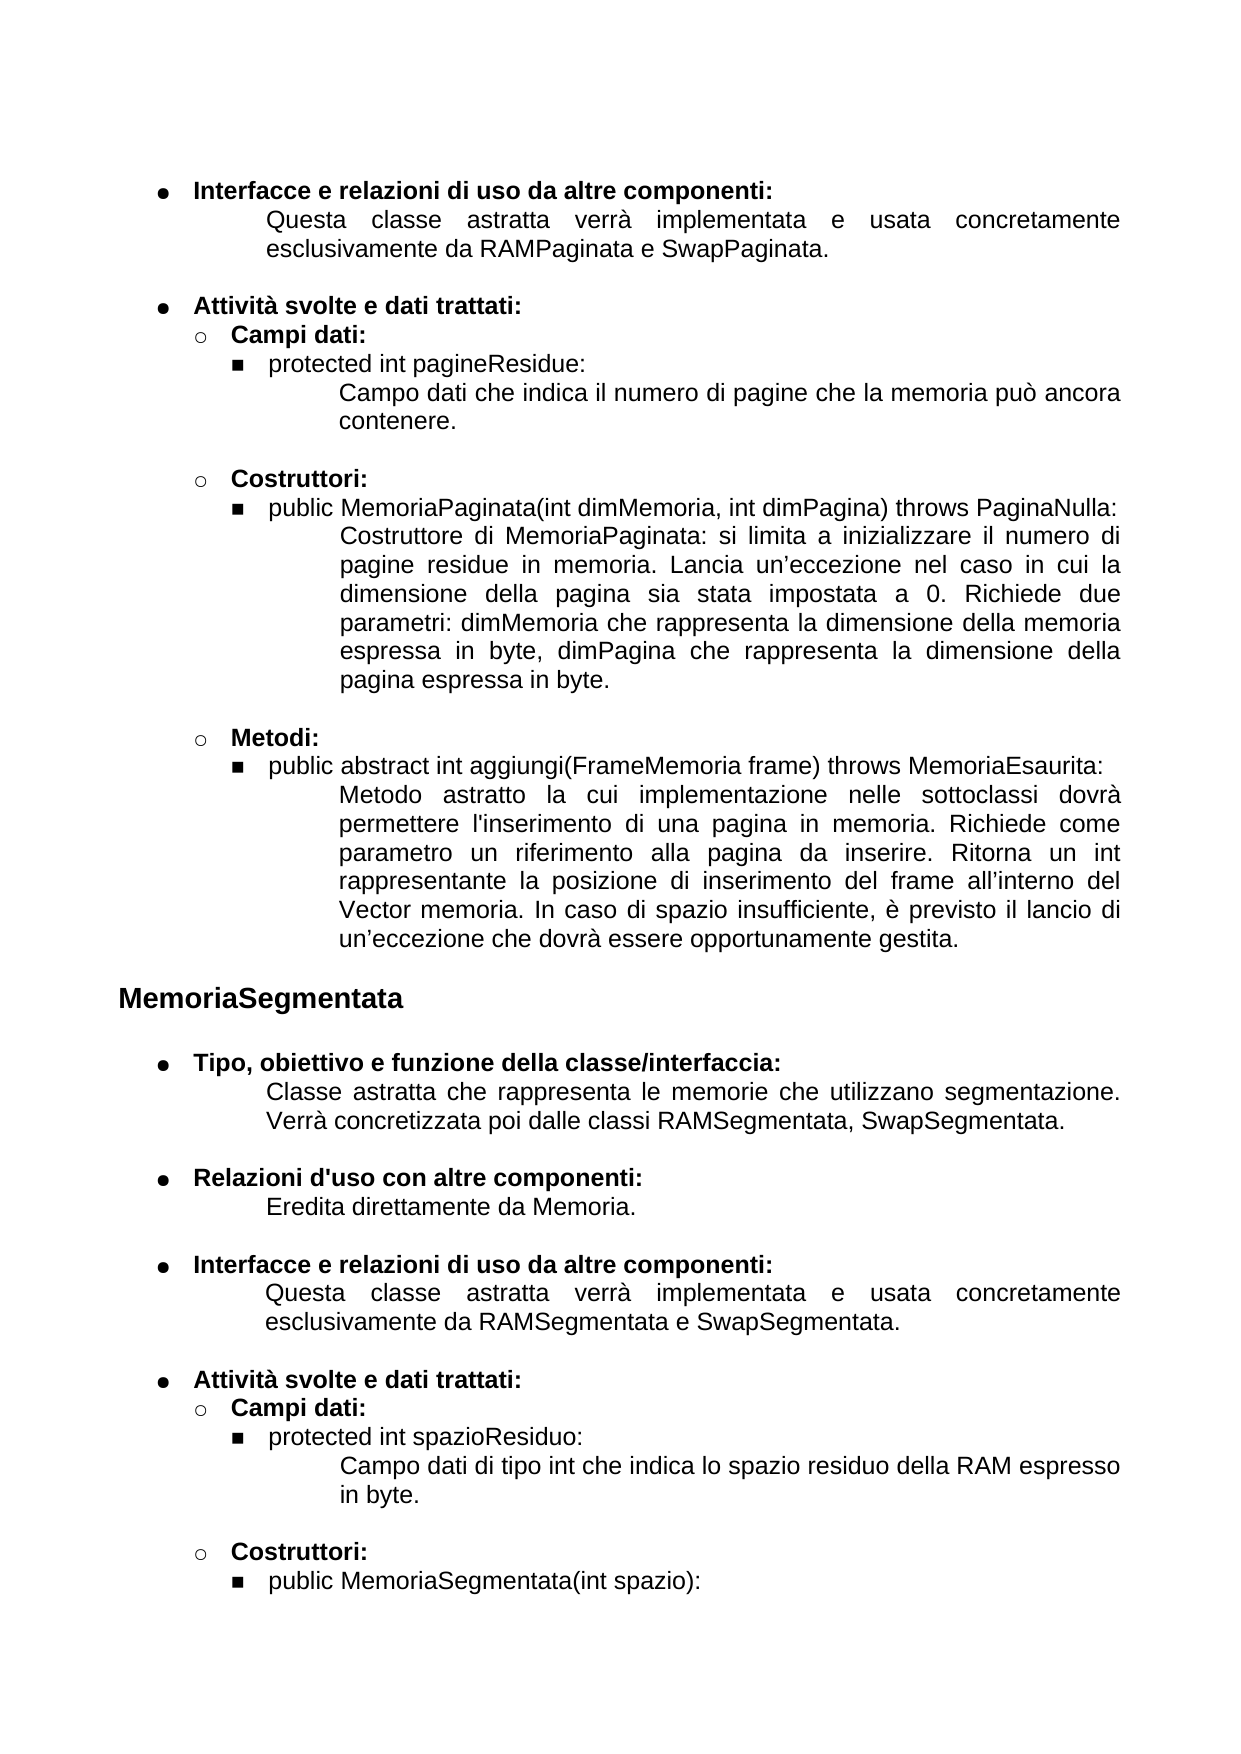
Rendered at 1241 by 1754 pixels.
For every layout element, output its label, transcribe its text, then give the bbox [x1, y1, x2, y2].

list Interfacce e relazioni di uso da altre componenti: [156, 176, 1122, 205]
list public abstract int aggiungi(FrameMemoria frame) throws MemoriaEsaurita: [231, 751, 1122, 780]
list protected int spazioResiduo: [231, 1422, 1122, 1451]
text Campo dati di tipo int che indica lo spazio residuo della RAM espresso in byte. [339, 1451, 1122, 1508]
list Costruttori: [193, 464, 1122, 493]
text Questa classe astratta verrà implementata e usata concretamente esclusivamente da RAMPaginata e SwapPaginata. [266, 205, 1122, 263]
list public MemoriaSegmentata(int spazio): [231, 1566, 1122, 1595]
list Campi dati: [193, 320, 1122, 349]
list Interfacce e relazioni di uso da altre componenti: [156, 1250, 1122, 1278]
text Metodo astratto la cui implementazione nelle sottoclassi dovrà permettere l'inserimento di una pagina in memoria. Richiede come parametro un riferimento alla pagina da inserire. Ritorna un int rappresentante la posizione di inserimento del frame all’interno del Vector memoria. In caso di spazio insufficiente, è previsto il lancio di un’eccezione che dovrà essere opportunamente gestita. [339, 780, 1122, 953]
list Attività svolte e dati trattati: [156, 1365, 1122, 1393]
list Costruttori: [193, 1537, 1122, 1566]
list Tipo, obiettivo e funzione della classe/interfaccia: [156, 1048, 1122, 1077]
list Metodi: [193, 723, 1122, 751]
list public MemoriaPaginata(int dimMemoria, int dimPagina) throws PaginaNulla: [231, 493, 1122, 521]
list protected int pagineResidue: [231, 349, 1122, 378]
list Attività svolte e dati trattati: [156, 291, 1122, 320]
text Costruttore di MemoriaPaginata: si limita a inizializzare il numero di pagine residue in memoria. Lancia un’eccezione nel caso in cui la dimensione della pagina sia stata impostata a 0. Richiede due parametri: dimMemoria che rappresenta la dimensione della memoria espressa in byte, dimPagina che rappresenta la dimensione della pagina espressa in byte. [339, 521, 1122, 694]
list Campi dati: [193, 1393, 1122, 1422]
text Classe astratta che rappresenta le memorie che utilizzano segmentazione. Verrà concretizzata poi dalle classi RAMSegmentata, SwapSegmentata. [266, 1077, 1122, 1135]
text Eredita direttamente da Memoria. [266, 1192, 1122, 1221]
text Questa classe astratta verrà implementata e usata concretamente esclusivamente da RAMSegmentata e SwapSegmentata. [265, 1278, 1122, 1336]
subtitle MemoriaSegmentata [118, 981, 1122, 1015]
list Relazioni d'uso con altre componenti: [156, 1163, 1122, 1192]
text Campo dati che indica il numero di pagine che la memoria può ancora contenere. [339, 378, 1122, 435]
